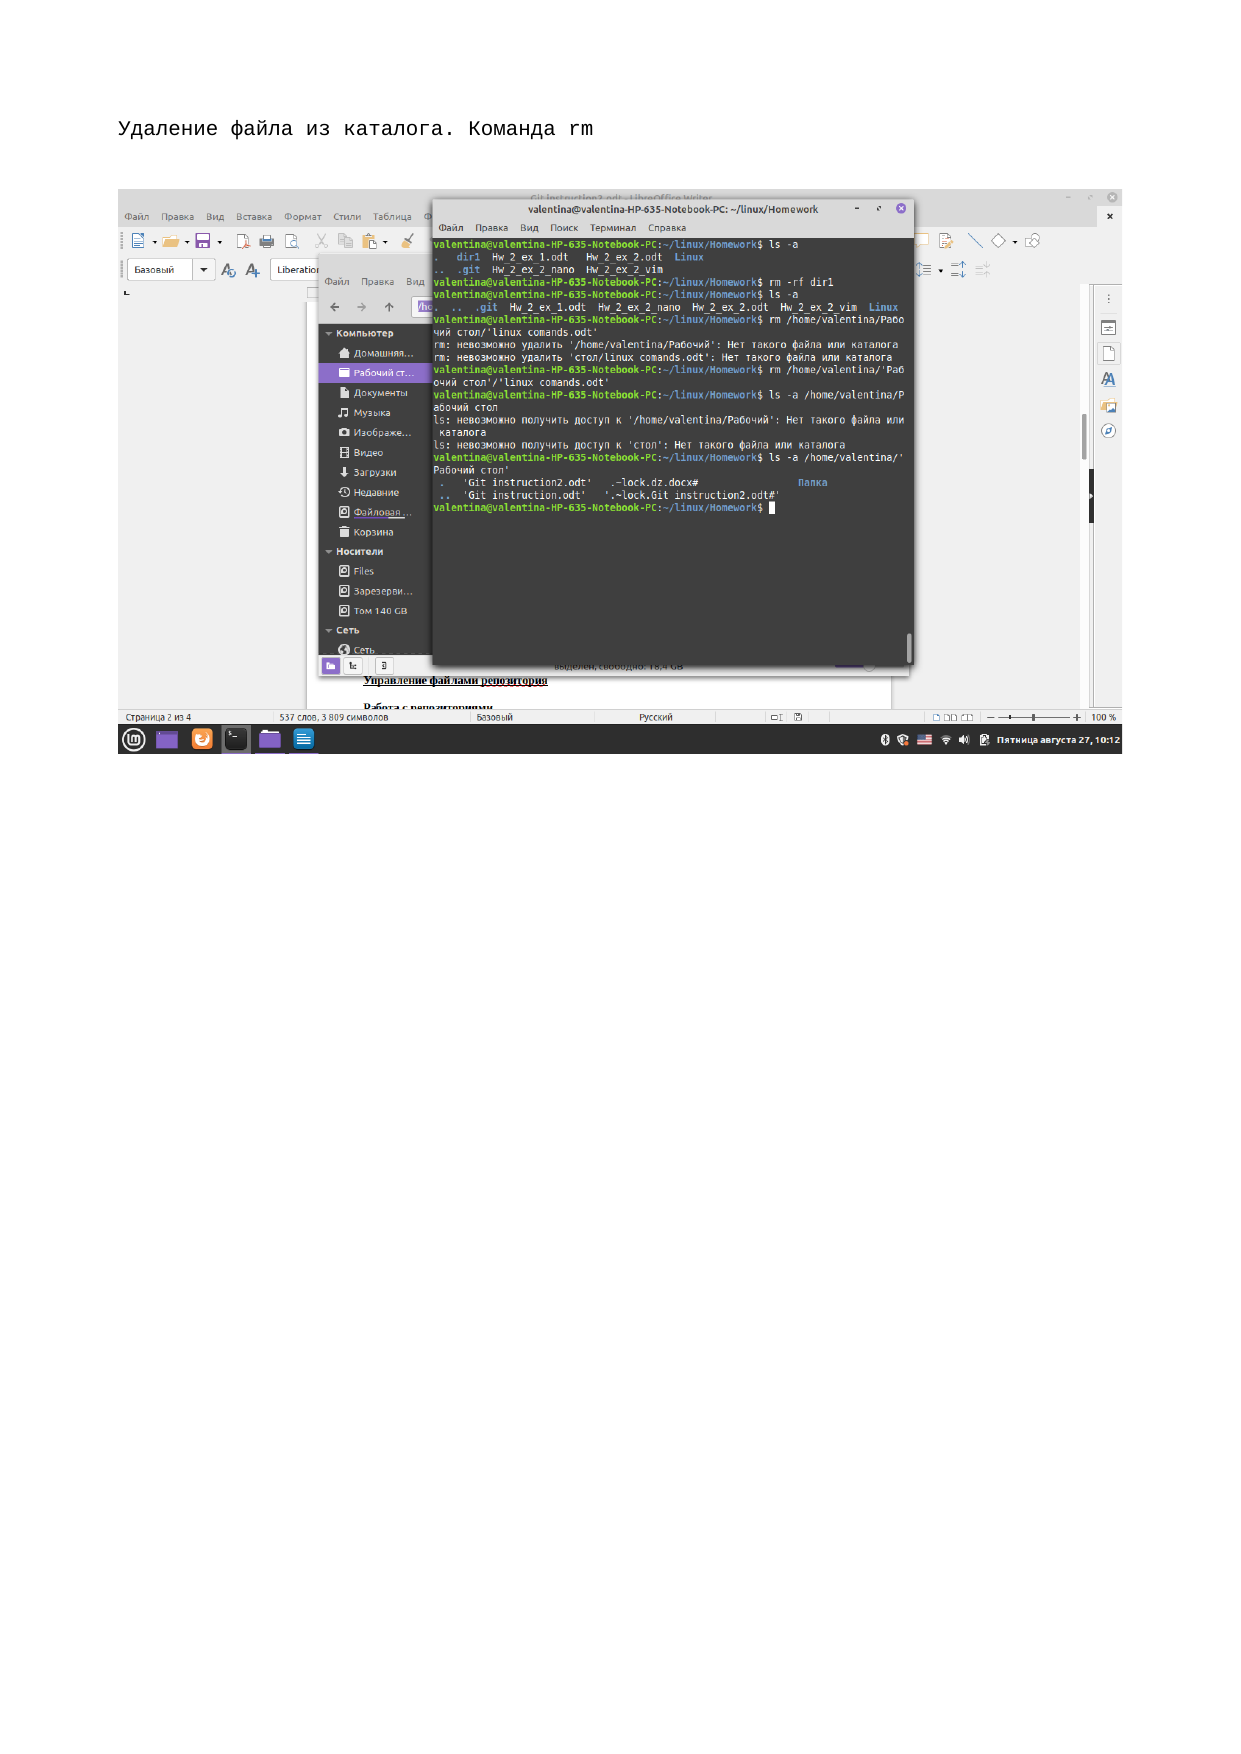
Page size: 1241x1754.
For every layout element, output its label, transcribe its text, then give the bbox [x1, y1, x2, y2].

text Удаление файла из каталога. Команда rm [118, 118, 1122, 142]
picture [118, 189, 1123, 754]
